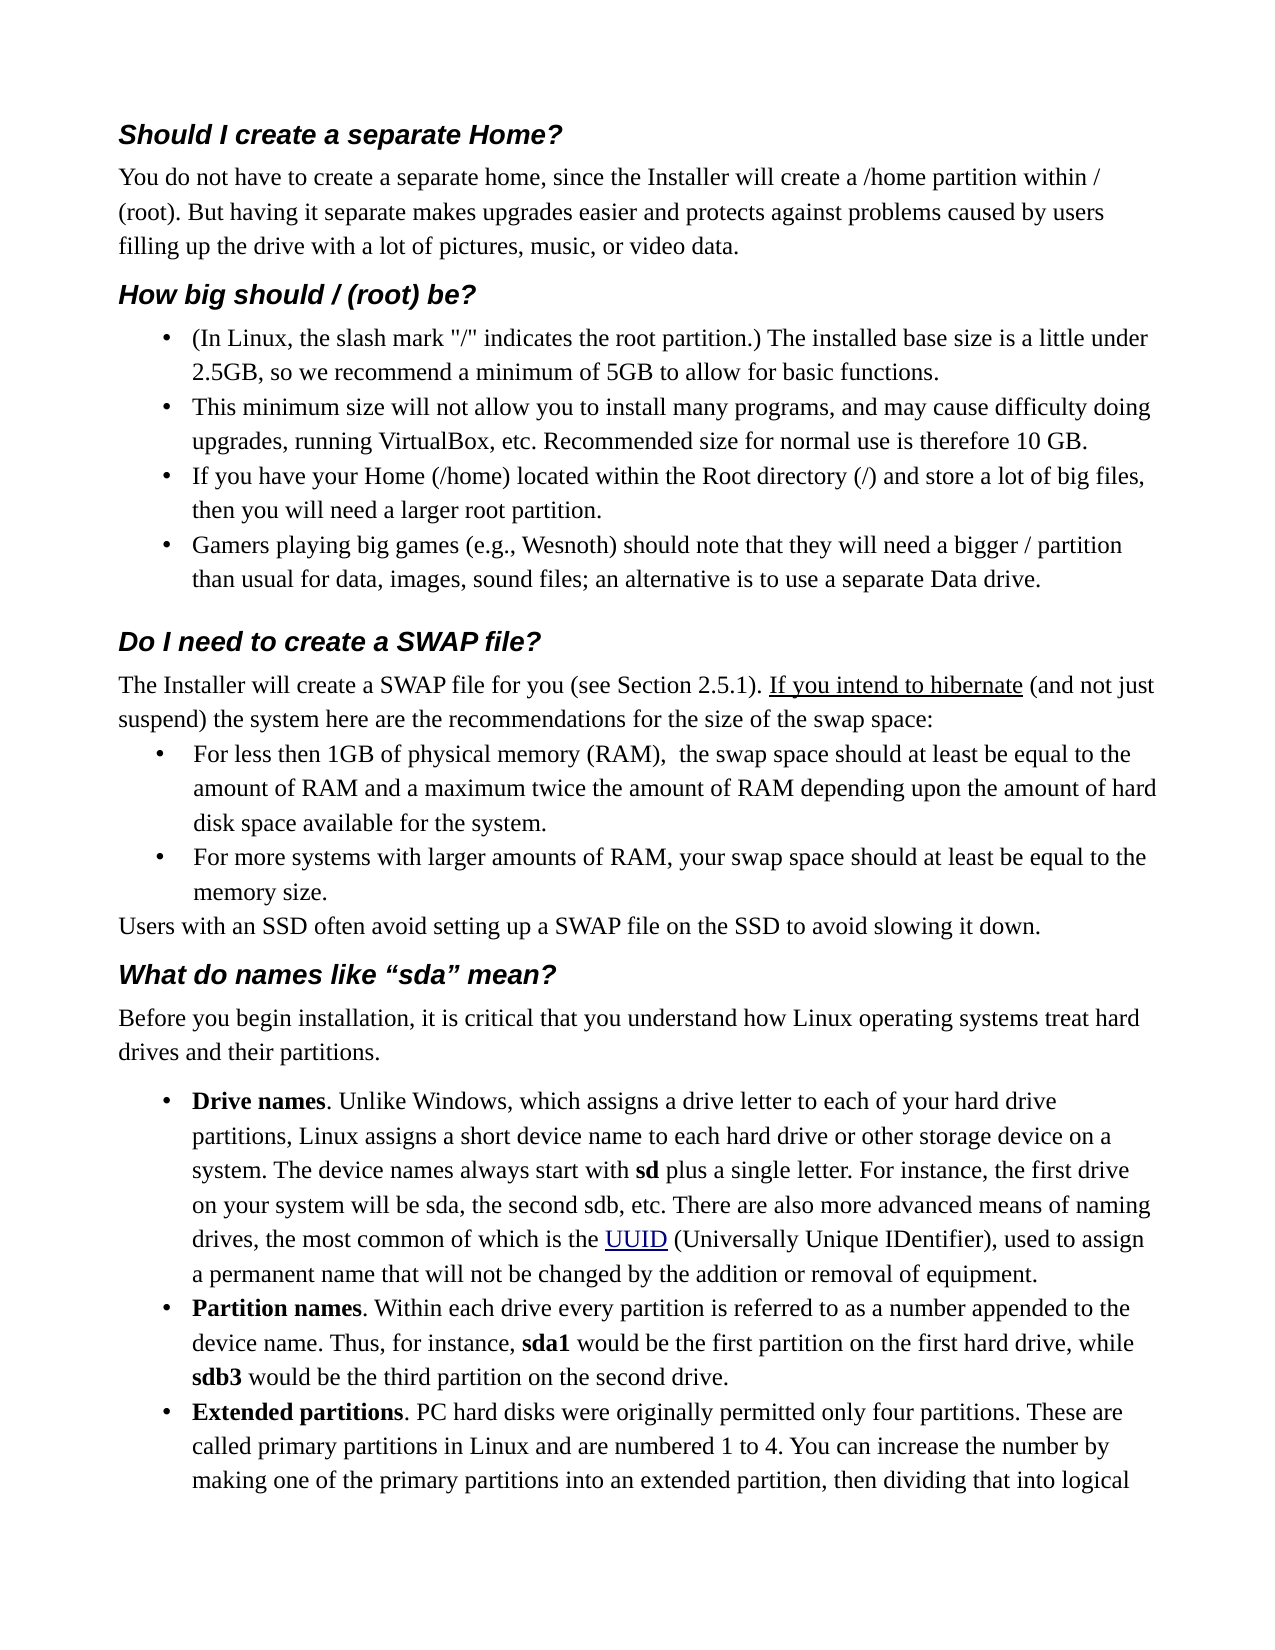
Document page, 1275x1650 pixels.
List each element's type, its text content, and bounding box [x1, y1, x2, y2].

list If you have your Home (/home) located within the Root directory (/) and store a lot of big files, then you will need a larger root partition. [162, 461, 1157, 524]
list For more systems with larger amounts of RAM, your swap space should at least be equal to the memory size. [156, 842, 1157, 906]
list For less then 1GB of physical memory (RAM), the swap space should at least be equal to the amount of RAM and a maximum twice the amount of RAM depending upon the amount of hard disk space available for the system. [156, 739, 1157, 837]
text The Installer will create a SWAP file for you (see Section 2.5.1). If you intend to hibernate (and not just suspend) the system here are the recommendations for the size of the swap space: [118, 670, 1157, 733]
subtitle How big should / (root) be? [118, 278, 1157, 310]
list This minimum size will not allow you to install many programs, and may cause difficulty doing upgrades, running VirtualBox, etc. Recommended size for normal use is therefore 10 GB. [162, 392, 1157, 455]
text You do not have to create a separate home, since the Installer will create a /home partition within / (root). But having it separate makes upgrades easier and protects against problems caused by users filling up the drive with a lot of pictures, music, or video data. [118, 162, 1157, 260]
text Users with an SSD often avoid setting up a SWAP file on the SSD to avoid slowing it down. [118, 911, 1157, 940]
text Before you begin installation, it is critical that you understand how Linux operating systems treat hard drives and their partitions. [118, 1003, 1157, 1066]
list Gamers playing big games (e.g., Wesnoth) should note that they will need a bigger / partition than usual for data, images, sound files; an alternative is to use a separate Data drive. [162, 530, 1157, 593]
list Drive names. Unlike Windows, which assigns a drive letter to each of your hard drive partitions, Linux assigns a short device name to each hard drive or other storage device on a system. The device names always start with sd plus a single letter. For instance, the first drive on your system will be sda, the second sdb, etc. There are also more advanced means of naming drives, the most common of which is the UUID (Universally Unique IDentifier), used to assign a permanent name that will not be changed by the addition or removal of equipment. [162, 1086, 1157, 1287]
subtitle Do I need to create a SWAP file? [118, 626, 1157, 658]
list (In Linux, the slash mark "/" indicates the root partition.) The installed base size is a little under 2.5GB, so we recommend a minimum of 5GB to allow for basic functions. [162, 323, 1157, 386]
list Extended partitions. PC hard disks were originally permitted only four partitions. These are called primary partitions in Linux and are numbered 1 to 4. You can increase the number by making one of the primary partitions into an extended partition, then dividing that into logical [162, 1397, 1157, 1494]
subtitle Should I create a separate Home? [118, 118, 1157, 150]
list Partition names. Within each drive every partition is referred to as a number appended to the device name. Thus, for instance, sda1 would be the first partition on the first hard drive, while sdb3 would be the third partition on the second drive. [162, 1293, 1157, 1391]
subtitle What do names like “sda” mean? [118, 958, 1157, 990]
